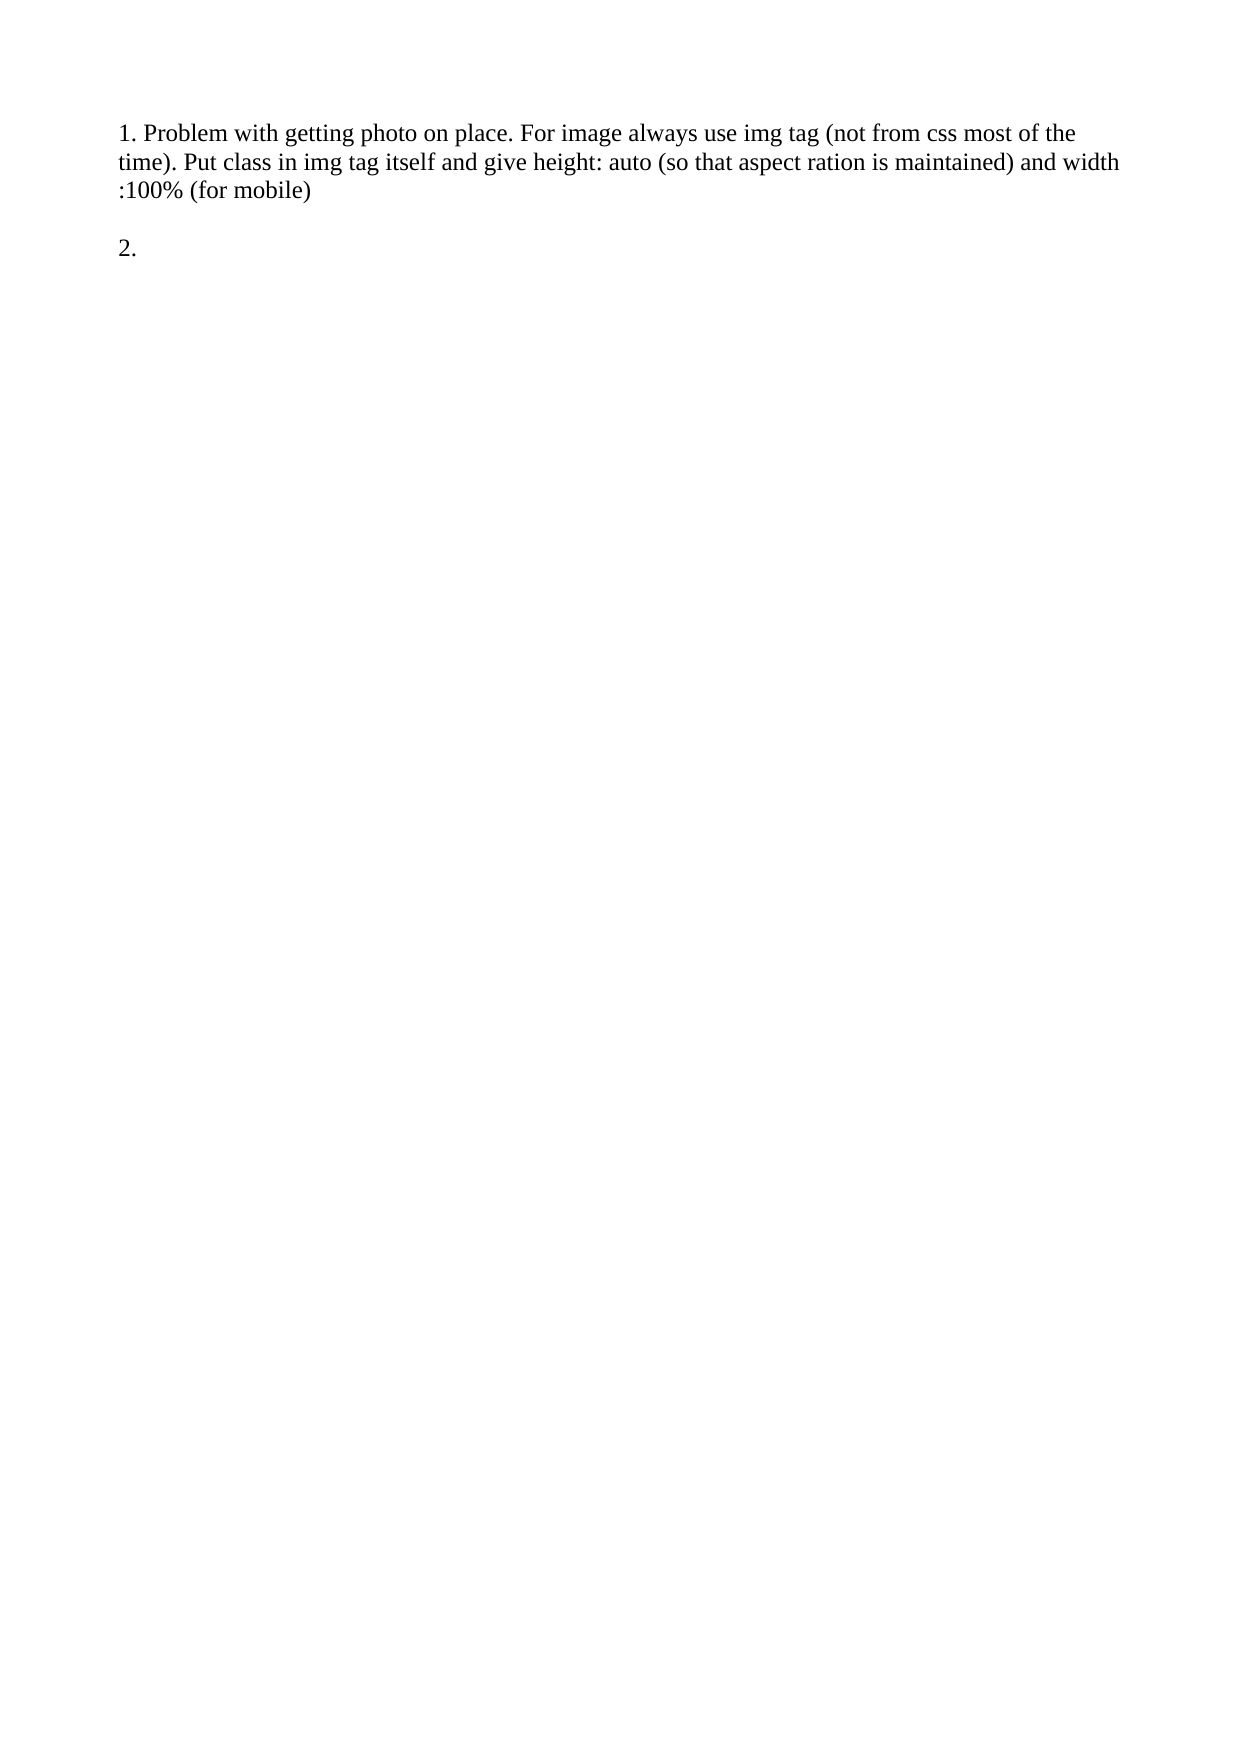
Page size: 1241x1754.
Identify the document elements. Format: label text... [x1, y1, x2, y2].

text 2. [118, 233, 1122, 262]
text 1. Problem with getting photo on place. For image always use img tag (not from css most of the time). Put class in img tag itself and give height: auto (so that aspect ration is maintained) and width :100% (for mobile) [118, 118, 1122, 204]
